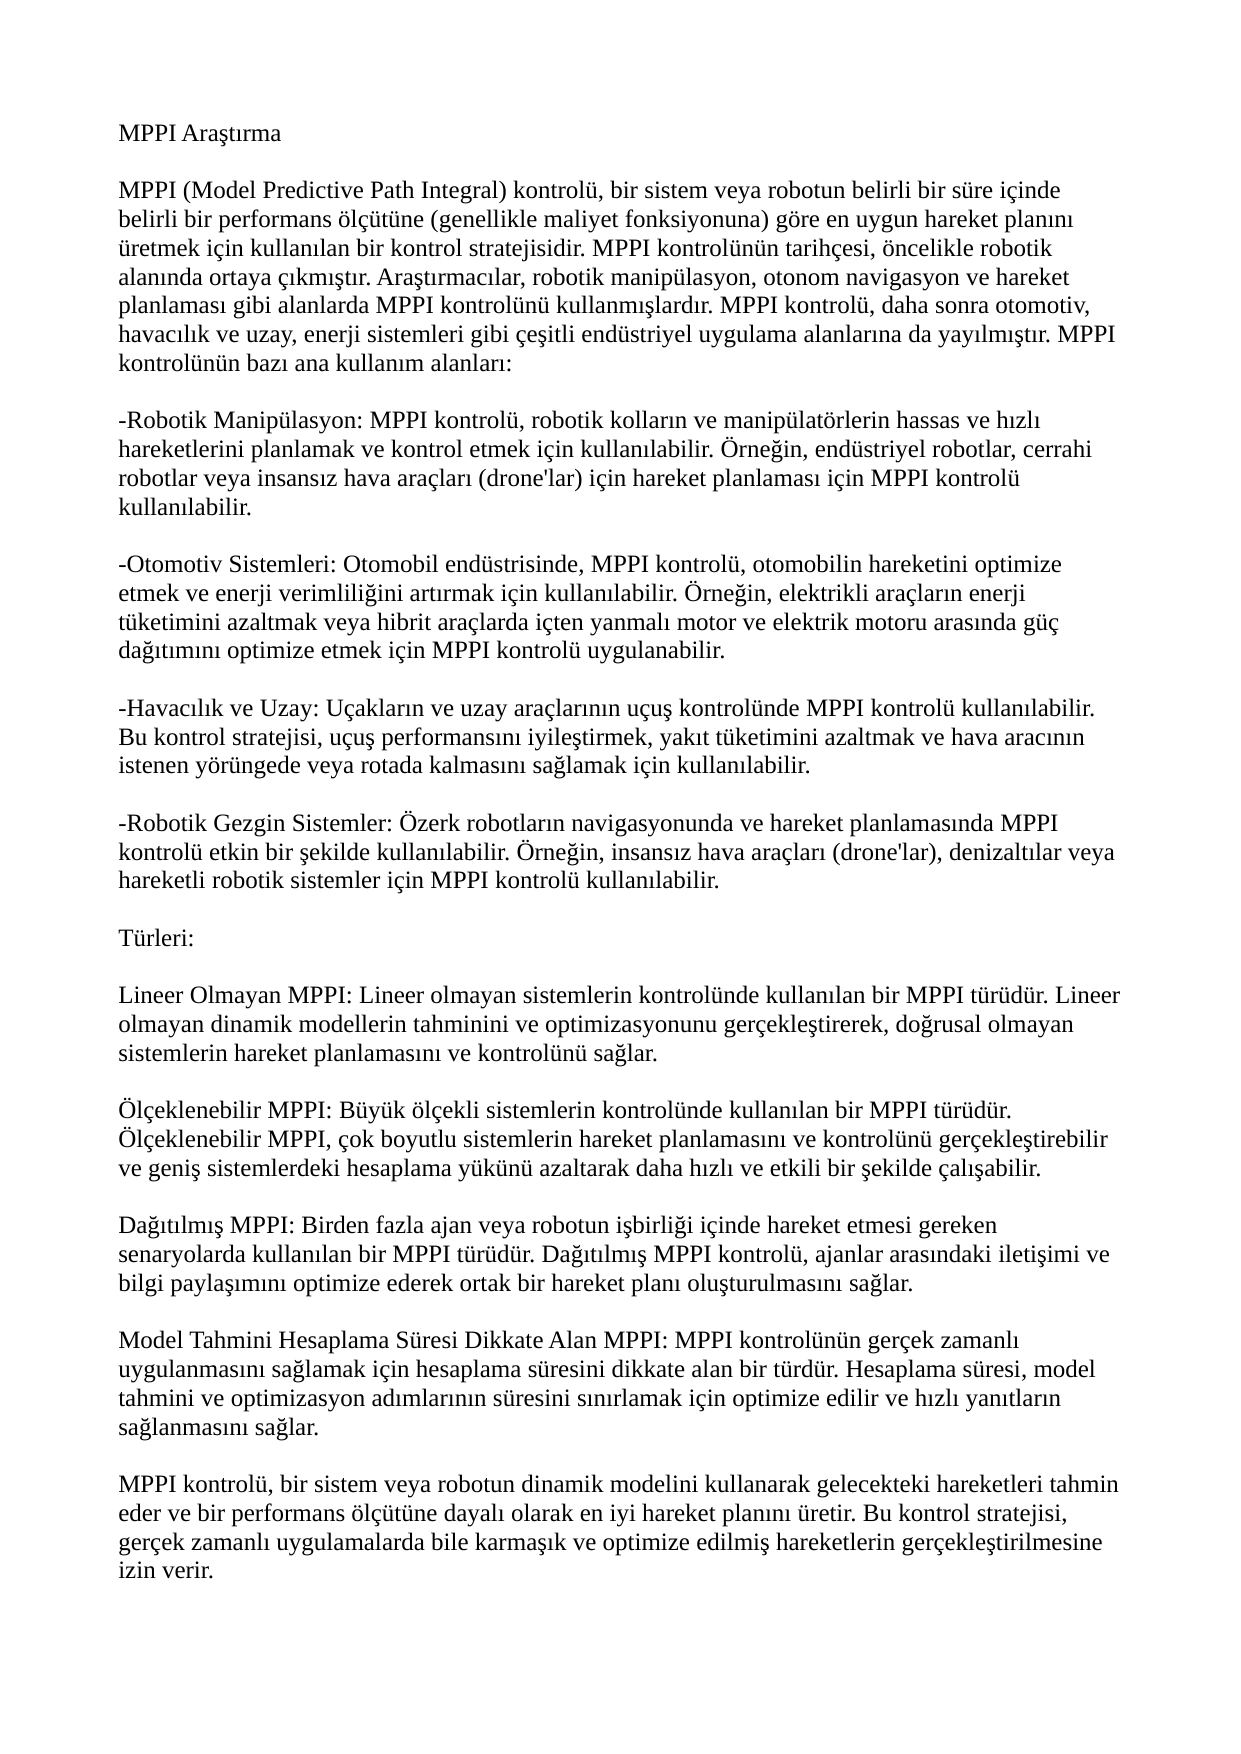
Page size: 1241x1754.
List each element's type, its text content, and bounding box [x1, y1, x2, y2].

text Ölçeklenebilir MPPI: Büyük ölçekli sistemlerin kontrolünde kullanılan bir MPPI türüdür. Ölçeklenebilir MPPI, çok boyutlu sistemlerin hareket planlamasını ve kontrolünü gerçekleştirebilir ve geniş sistemlerdeki hesaplama yükünü azaltarak daha hızlı ve etkili bir şekilde çalışabilir. [118, 1096, 1122, 1182]
text -Robotik Gezgin Sistemler: Özerk robotların navigasyonunda ve hareket planlamasında MPPI kontrolü etkin bir şekilde kullanılabilir. Örneğin, insansız hava araçları (drone'lar), denizaltılar veya hareketli robotik sistemler için MPPI kontrolü kullanılabilir. [118, 808, 1122, 894]
text Dağıtılmış MPPI: Birden fazla ajan veya robotun işbirliği içinde hareket etmesi gereken senaryolarda kullanılan bir MPPI türüdür. Dağıtılmış MPPI kontrolü, ajanlar arasındaki iletişimi ve bilgi paylaşımını optimize ederek ortak bir hareket planı oluşturulmasını sağlar. [118, 1211, 1122, 1297]
text MPPI (Model Predictive Path Integral) kontrolü, bir sistem veya robotun belirli bir süre içinde belirli bir performans ölçütüne (genellikle maliyet fonksiyonuna) göre en uygun hareket planını üretmek için kullanılan bir kontrol stratejisidir. MPPI kontrolünün tarihçesi, öncelikle robotik alanında ortaya çıkmıştır. Araştırmacılar, robotik manipülasyon, otonom navigasyon ve hareket planlaması gibi alanlarda MPPI kontrolünü kullanmışlardır. MPPI kontrolü, daha sonra otomotiv, havacılık ve uzay, enerji sistemleri gibi çeşitli endüstriyel uygulama alanlarına da yayılmıştır. MPPI kontrolünün bazı ana kullanım alanları: [118, 176, 1122, 377]
text MPPI Araştırma [118, 118, 1122, 176]
text Model Tahmini Hesaplama Süresi Dikkate Alan MPPI: MPPI kontrolünün gerçek zamanlı uygulanmasını sağlamak için hesaplama süresini dikkate alan bir türdür. Hesaplama süresi, model tahmini ve optimizasyon adımlarının süresini sınırlamak için optimize edilir ve hızlı yanıtların sağlanmasını sağlar. [118, 1326, 1122, 1441]
text Türleri: Lineer Olmayan MPPI: Lineer olmayan sistemlerin kontrolünde kullanılan bir MPPI türüdür. Lineer olmayan dinamik modellerin tahminini ve optimizasyonunu gerçekleştirerek, doğrusal olmayan sistemlerin hareket planlamasını ve kontrolünü sağlar. [118, 923, 1122, 1067]
text MPPI kontrolü, bir sistem veya robotun dinamik modelini kullanarak gelecekteki hareketleri tahmin eder ve bir performans ölçütüne dayalı olarak en iyi hareket planını üretir. Bu kontrol stratejisi, gerçek zamanlı uygulamalarda bile karmaşık ve optimize edilmiş hareketlerin gerçekleştirilmesine izin verir. [118, 1469, 1122, 1584]
text -Otomotiv Sistemleri: Otomobil endüstrisinde, MPPI kontrolü, otomobilin hareketini optimize etmek ve enerji verimliliğini artırmak için kullanılabilir. Örneğin, elektrikli araçların enerji tüketimini azaltmak veya hibrit araçlarda içten yanmalı motor ve elektrik motoru arasında güç dağıtımını optimize etmek için MPPI kontrolü uygulanabilir. [118, 549, 1122, 664]
text -Robotik Manipülasyon: MPPI kontrolü, robotik kolların ve manipülatörlerin hassas ve hızlı hareketlerini planlamak ve kontrol etmek için kullanılabilir. Örneğin, endüstriyel robotlar, cerrahi robotlar veya insansız hava araçları (drone'lar) için hareket planlaması için MPPI kontrolü kullanılabilir. [118, 406, 1122, 521]
text -Havacılık ve Uzay: Uçakların ve uzay araçlarının uçuş kontrolünde MPPI kontrolü kullanılabilir. Bu kontrol stratejisi, uçuş performansını iyileştirmek, yakıt tüketimini azaltmak ve hava aracının istenen yörüngede veya rotada kalmasını sağlamak için kullanılabilir. [118, 693, 1122, 779]
